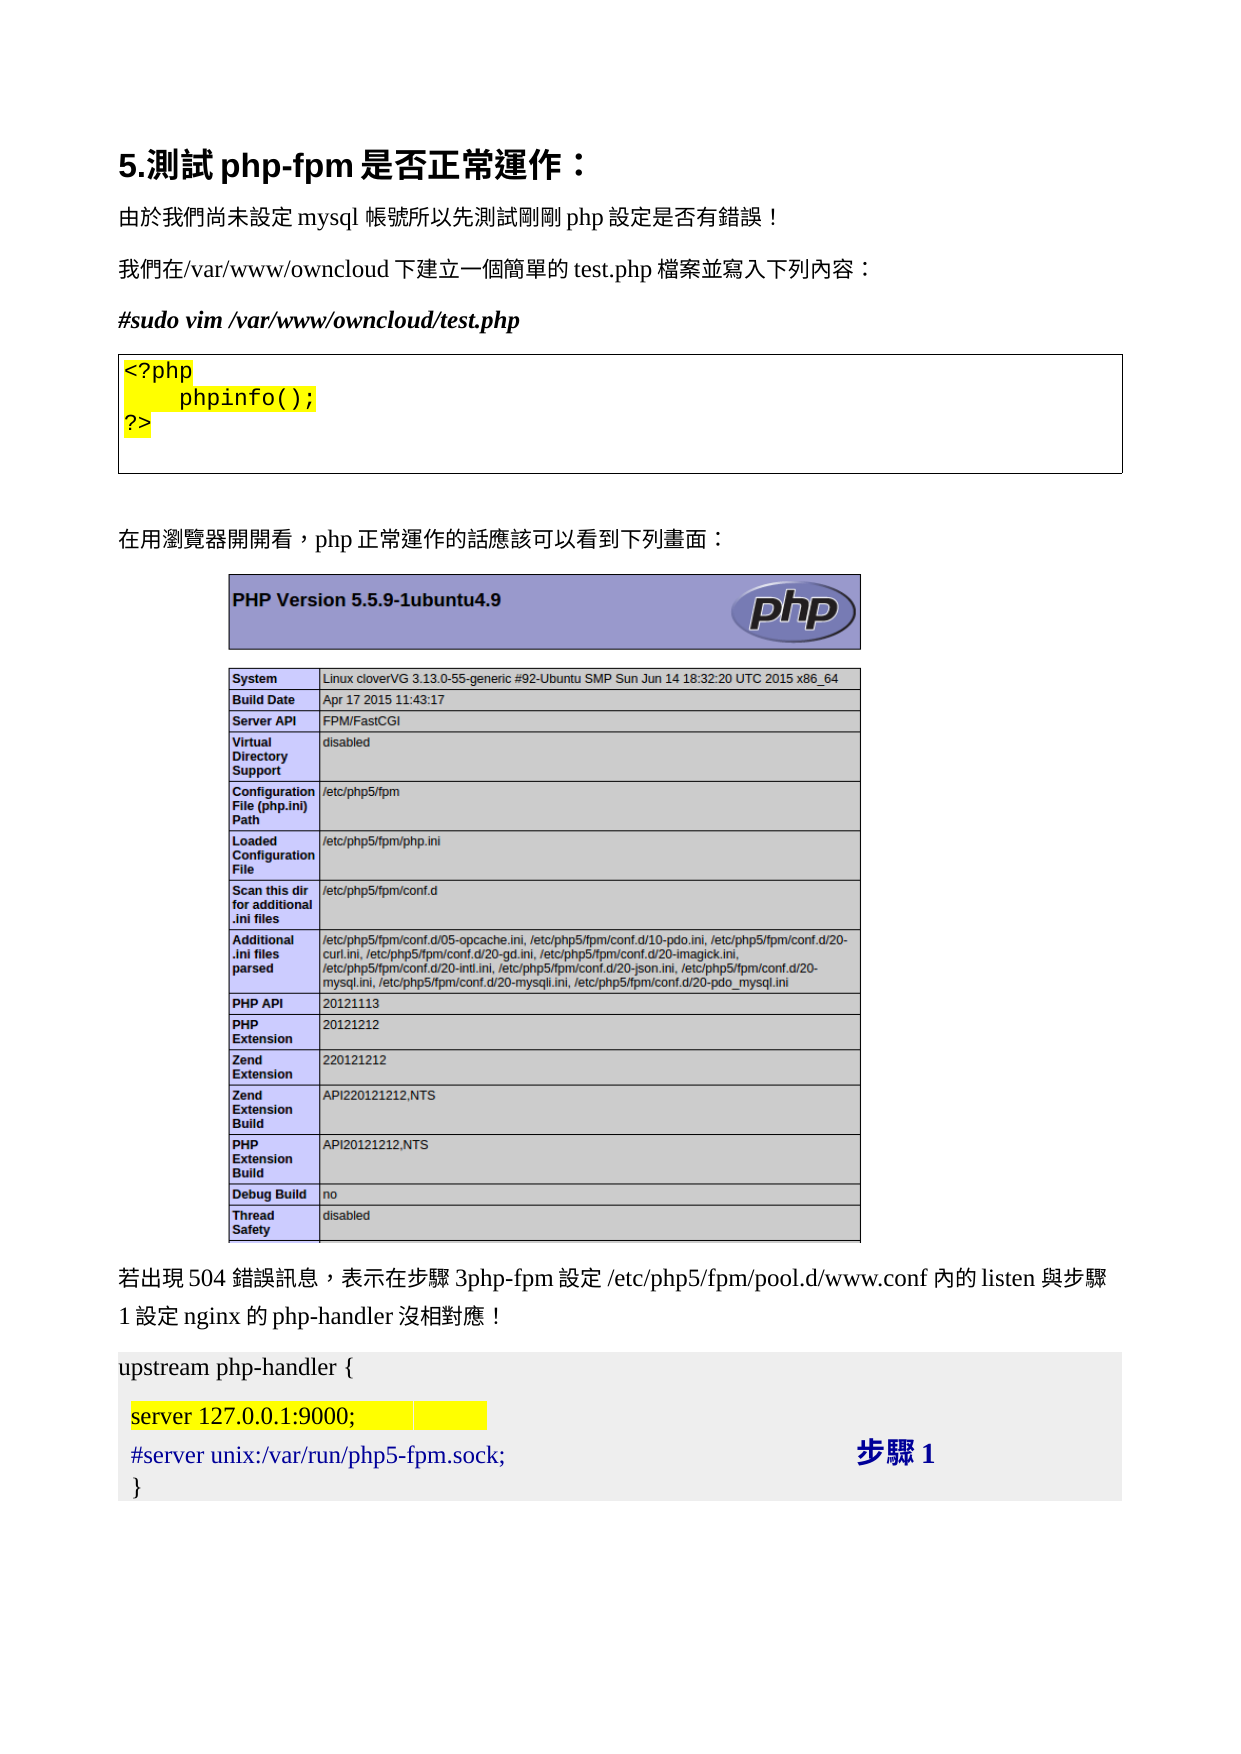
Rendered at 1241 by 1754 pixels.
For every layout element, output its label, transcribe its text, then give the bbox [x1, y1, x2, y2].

text 若出現504 錯誤訊息，表示在步驟3php-fpm設定 /etc/php5/fpm/pool.d/www.conf內的listen 與步驟1設定nginx的php-handler沒相對應！ [118, 1261, 1122, 1331]
text 在用瀏覽器開開看，php正常運作的話應該可以看到下列畫面： [118, 522, 1122, 554]
text 由於我們尚未設定mysql 帳號所以先測試剛剛php設定是否有錯誤！ [118, 200, 1122, 232]
subtitle 5.測試php-fpm是否正常運作： [118, 139, 1122, 187]
text #sudo vim /var/www/owncloud/test.php [118, 305, 1122, 334]
picture [217, 572, 880, 1243]
text upstream php-handler { [118, 1352, 1122, 1381]
table_header <?php phpinfo(); ?> [119, 355, 1122, 473]
text } [118, 1472, 1122, 1501]
text #server unix:/var/run/php5-fpm.sock; 步驟1 [118, 1430, 1122, 1472]
text server 127.0.0.1:9000; [118, 1401, 1122, 1430]
text 我們在/var/www/owncloud下建立一個簡單的test.php檔案並寫入下列內容： [118, 252, 1122, 284]
